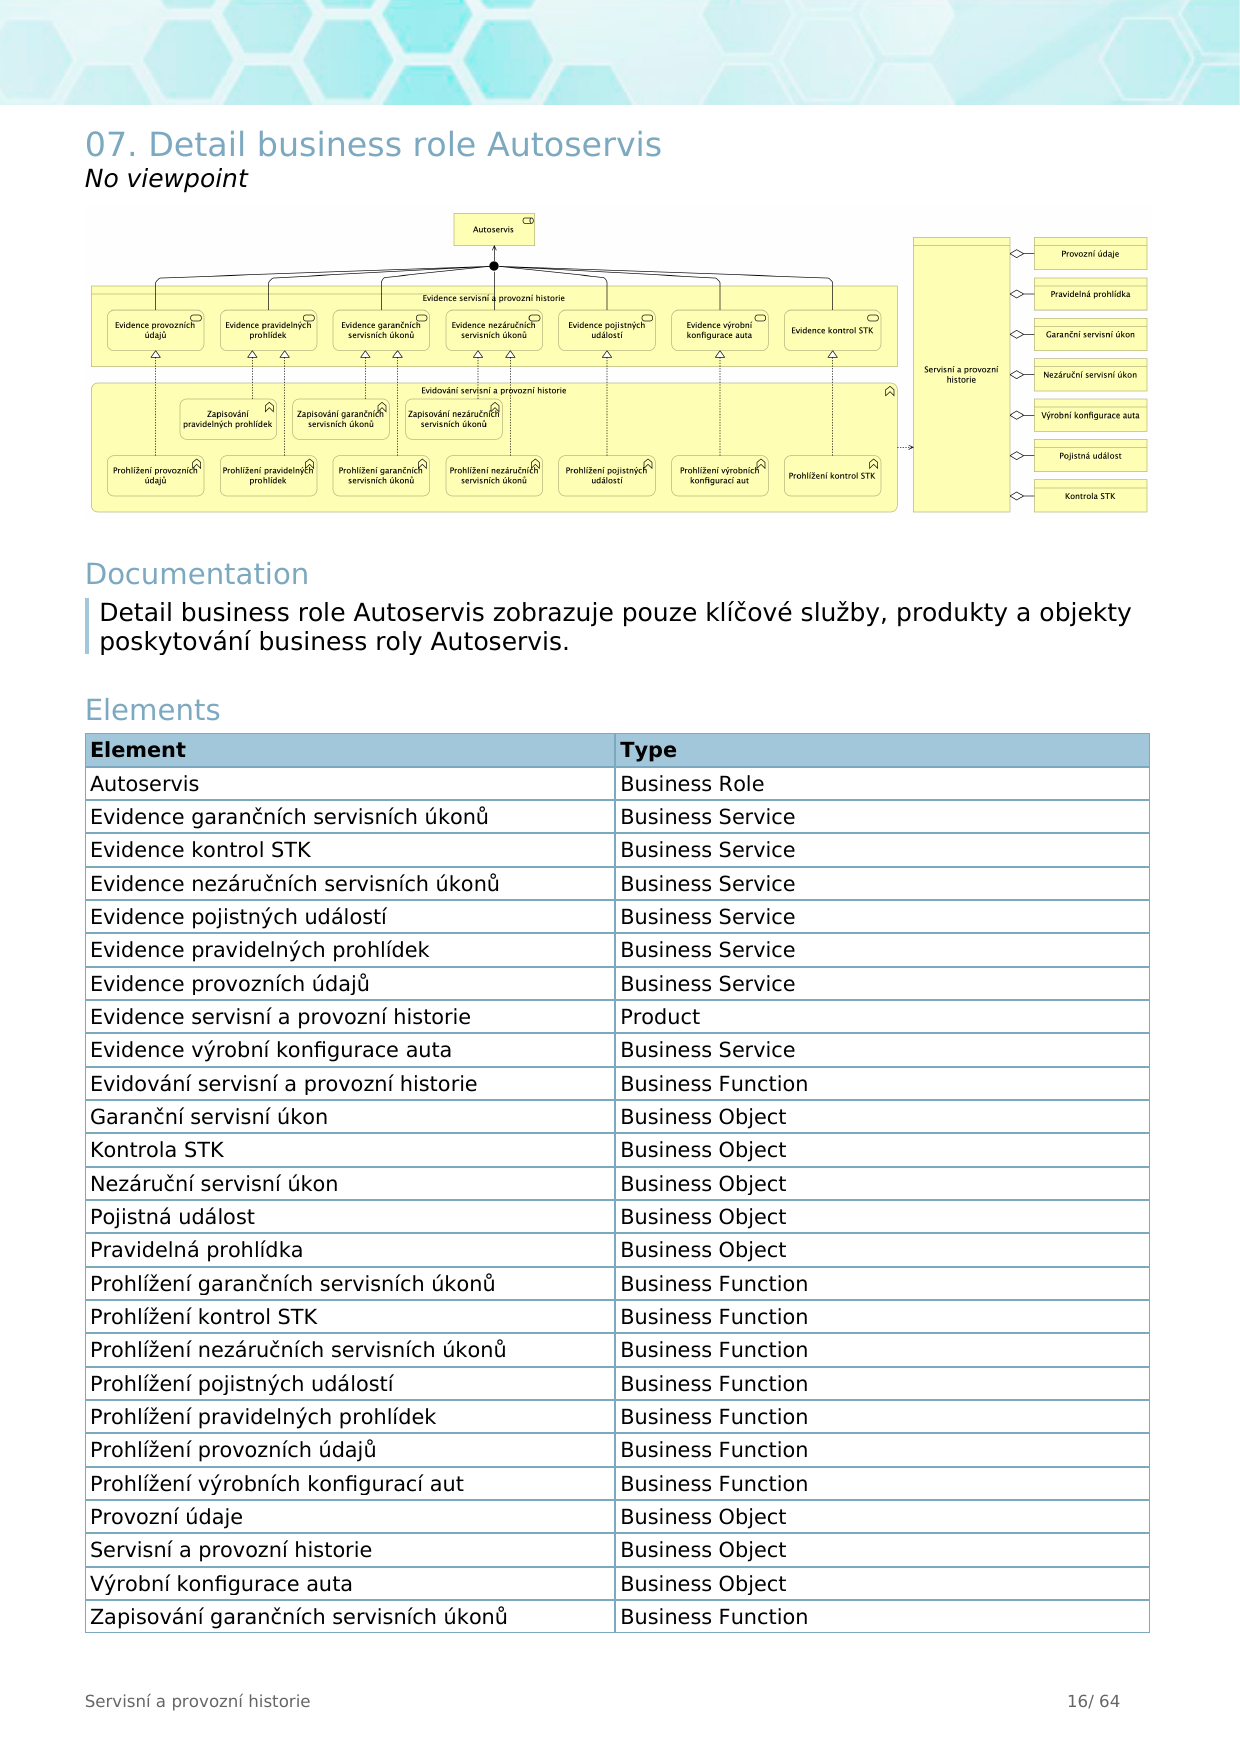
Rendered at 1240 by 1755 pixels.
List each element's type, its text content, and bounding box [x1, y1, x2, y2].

table_cell [919, 592, 1088, 598]
table_cell [0, 598, 84, 654]
table_cell [1150, 1533, 1155, 1567]
table_cell [0, 1433, 84, 1467]
table_cell [0, 654, 84, 727]
table_cell [1088, 592, 1150, 598]
table_cell Business Object [616, 1234, 1149, 1266]
table_cell [85, 1633, 615, 1650]
table_cell [85, 196, 615, 206]
table_cell [0, 733, 84, 767]
table_cell [1155, 1100, 1239, 1133]
table_cell [0, 833, 84, 867]
table_cell [1155, 1433, 1239, 1467]
table_cell [0, 1267, 84, 1300]
table_cell [1088, 105, 1150, 125]
table_cell Prohlížení výrobních konfigurací aut [86, 1468, 614, 1499]
table_cell [1150, 1467, 1155, 1500]
table_cell [1155, 592, 1239, 598]
table_cell Prohlížení kontrol STK [86, 1301, 614, 1332]
table_cell Business Object [616, 1534, 1149, 1566]
table_cell Business Function [616, 1434, 1149, 1466]
table_cell [1150, 1367, 1155, 1400]
table_cell [1150, 1633, 1155, 1650]
table_cell [1155, 125, 1239, 164]
table_cell [1155, 1200, 1239, 1233]
table_cell [1155, 933, 1239, 967]
table_cell [615, 727, 919, 733]
table_cell [1155, 833, 1239, 867]
table_cell Prohlížení provozních údajů [86, 1434, 614, 1466]
table_cell [1150, 196, 1155, 206]
table_cell [615, 105, 919, 125]
table_cell Business Service [616, 968, 1149, 999]
table_cell [1150, 1200, 1155, 1233]
table_cell Zapisování garančních servisních úkonů [86, 1601, 614, 1632]
table_cell Business Function [616, 1334, 1149, 1366]
table_cell [0, 1633, 84, 1650]
table_cell [1150, 767, 1155, 800]
table_cell [1150, 1600, 1155, 1633]
table_cell [1150, 1400, 1155, 1433]
table_cell [0, 1567, 84, 1600]
table_cell [1155, 1000, 1239, 1033]
table_cell [1150, 1333, 1155, 1367]
table_cell [1155, 1233, 1239, 1267]
table_cell [0, 592, 84, 598]
table_cell [0, 1167, 84, 1200]
table_cell [1150, 867, 1155, 900]
table_cell [0, 1500, 84, 1533]
table_cell Elements [85, 654, 1150, 727]
table_cell [1155, 867, 1239, 900]
table_cell [1150, 1033, 1155, 1067]
table_cell Business Object [616, 1101, 1149, 1132]
table_cell [0, 1200, 84, 1233]
table_cell Pravidelná prohlídka [86, 1234, 614, 1266]
table_cell Business Service [616, 801, 1149, 832]
table_cell [85, 727, 615, 733]
table_cell [0, 867, 84, 900]
table_cell [0, 519, 84, 592]
table_cell [0, 967, 84, 1000]
table_cell Business Function [616, 1601, 1149, 1632]
table_cell 16 [919, 1650, 1088, 1754]
table_cell Prohlížení nezáručních servisních úkonů [86, 1334, 614, 1366]
table_cell [1150, 1300, 1155, 1333]
table_cell Garanční servisní úkon [86, 1101, 614, 1132]
table_cell Evidence garančních servisních úkonů [86, 801, 614, 832]
table_cell [0, 125, 84, 164]
table_cell [1155, 206, 1239, 519]
table_cell [1088, 196, 1150, 206]
table_cell [1150, 900, 1155, 933]
table_cell [1150, 654, 1155, 727]
table_cell [1155, 598, 1239, 654]
table_cell [1155, 165, 1239, 196]
table_cell [1150, 1067, 1155, 1100]
table_cell Business Object [616, 1134, 1149, 1166]
table_cell Business Object [616, 1568, 1149, 1599]
table_cell [1150, 105, 1155, 125]
table_cell [0, 1100, 84, 1133]
table_cell [0, 1000, 84, 1033]
table_cell Business Service [616, 934, 1149, 966]
table_cell Business Function [616, 1301, 1149, 1332]
table_cell Business Object [616, 1501, 1149, 1532]
table_cell Evidence kontrol STK [86, 834, 614, 866]
table_cell [1155, 1133, 1239, 1167]
table_cell [1155, 733, 1239, 767]
table_cell [0, 196, 84, 206]
table_cell Evidence provozních údajů [86, 968, 614, 999]
table_cell [0, 1533, 84, 1567]
table_cell [0, 1233, 84, 1267]
table_cell [0, 727, 84, 733]
table_cell [0, 1067, 84, 1100]
table_cell [0, 1367, 84, 1400]
table_cell [0, 800, 84, 833]
table_cell [615, 592, 919, 598]
table_cell Pojistná událost [86, 1201, 614, 1232]
table_cell Autoservis [86, 768, 614, 799]
table_cell [1155, 1300, 1239, 1333]
table_cell [0, 1400, 84, 1433]
table_cell [1155, 767, 1239, 800]
table_cell / 64 [1088, 1650, 1155, 1754]
table_cell No viewpoint [85, 165, 1155, 196]
table_cell [1155, 1333, 1239, 1367]
table_cell [1150, 1100, 1155, 1133]
table_cell [919, 1633, 1088, 1650]
table_cell [1155, 1400, 1239, 1433]
table_cell [1150, 1233, 1155, 1267]
table_cell [615, 1633, 919, 1650]
table_cell Element [86, 734, 614, 766]
table_cell [1155, 1650, 1239, 1754]
table_cell Business Function [616, 1468, 1149, 1499]
table_cell Výrobní konfigurace auta [86, 1568, 614, 1599]
table_cell [1155, 1167, 1239, 1200]
table_cell Detail business role Autoservis zobrazuje pouze klíčové služby, produkty a objekty poskytování business roly Autoservis. [89, 598, 1155, 654]
table_cell [1155, 1567, 1239, 1600]
table_cell [1155, 1267, 1239, 1300]
table_cell [1150, 800, 1155, 833]
table_cell Business Service [616, 1034, 1149, 1066]
table_cell [0, 1033, 84, 1067]
table_cell [1150, 833, 1155, 867]
table_cell Type [616, 734, 1149, 766]
table_cell Product [616, 1001, 1149, 1032]
table_cell Kontrola STK [86, 1134, 614, 1166]
table_cell [1155, 967, 1239, 1000]
table_cell [1155, 1633, 1239, 1650]
table_cell Business Service [616, 901, 1149, 932]
table_cell Business Service [616, 868, 1149, 899]
table_cell Evidování servisní a provozní historie [86, 1068, 614, 1099]
table_cell [1155, 105, 1239, 125]
table_cell [0, 933, 84, 967]
table_cell Evidence servisní a provozní historie [86, 1001, 614, 1032]
table_cell Evidence nezáručních servisních úkonů [86, 868, 614, 899]
table_cell [0, 206, 84, 519]
table_cell [1155, 1467, 1239, 1500]
table_cell [85, 592, 615, 598]
table_cell [1088, 727, 1150, 733]
table_cell [1155, 654, 1239, 727]
table_cell [0, 1467, 84, 1500]
table_cell [0, 1650, 84, 1754]
table_cell Nezáruční servisní úkon [86, 1168, 614, 1199]
table_cell Provozní údaje [86, 1501, 614, 1532]
table_cell [1155, 800, 1239, 833]
table_cell [1150, 1267, 1155, 1300]
table_cell Prohlížení garančních servisních úkonů [86, 1268, 614, 1299]
table_cell Prohlížení pravidelných prohlídek [86, 1401, 614, 1432]
table_cell [919, 727, 1088, 733]
table_cell Business Function [616, 1268, 1149, 1299]
table_cell Business Object [616, 1201, 1149, 1232]
table_cell [1150, 1000, 1155, 1033]
table_cell [1155, 196, 1239, 206]
table_cell [1155, 519, 1239, 592]
table_cell [1150, 1500, 1155, 1533]
table_cell [0, 1133, 84, 1167]
table_cell [85, 105, 615, 125]
table_cell Evidence pojistných událostí [86, 901, 614, 932]
table_cell 07. Detail business role Autoservis [85, 125, 1155, 164]
table_cell [1155, 1067, 1239, 1100]
table_cell Prohlížení pojistných událostí [86, 1368, 614, 1399]
table_cell [1150, 1567, 1155, 1600]
table_cell [0, 105, 84, 125]
table_cell [1150, 933, 1155, 967]
table_cell Business Service [616, 834, 1149, 866]
table_cell [1155, 900, 1239, 933]
table_cell Business Object [616, 1168, 1149, 1199]
table_cell [1155, 727, 1239, 733]
table_cell [1150, 1433, 1155, 1467]
table_cell [1150, 1167, 1155, 1200]
table_cell [0, 1300, 84, 1333]
table_cell Business Function [616, 1068, 1149, 1099]
table_cell [1155, 1367, 1239, 1400]
table_cell [615, 196, 919, 206]
table_cell Evidence pravidelných prohlídek [86, 934, 614, 966]
table_cell Servisní a provozní historie [86, 1534, 614, 1566]
table_cell [1155, 1600, 1239, 1633]
table_cell Documentation [85, 519, 1155, 592]
table_cell [0, 1333, 84, 1367]
table_cell [919, 105, 1088, 125]
table_cell [1155, 1500, 1239, 1533]
table_cell [1155, 1533, 1239, 1567]
table_cell [919, 196, 1088, 206]
table_cell [1155, 1033, 1239, 1067]
table_cell Business Role [616, 768, 1149, 799]
table_cell [0, 767, 84, 800]
table_cell [0, 1600, 84, 1633]
table_cell Business Function [616, 1401, 1149, 1432]
table_cell [1150, 967, 1155, 1000]
table_cell [0, 165, 84, 196]
table_cell [1150, 1133, 1155, 1167]
table_cell Servisní a provozní historie [85, 1650, 919, 1754]
table_cell [0, 900, 84, 933]
table_cell Evidence výrobní konfigurace auta [86, 1034, 614, 1066]
table_cell [1150, 733, 1155, 767]
table_cell [1088, 1633, 1150, 1650]
table_cell Business Function [616, 1368, 1149, 1399]
